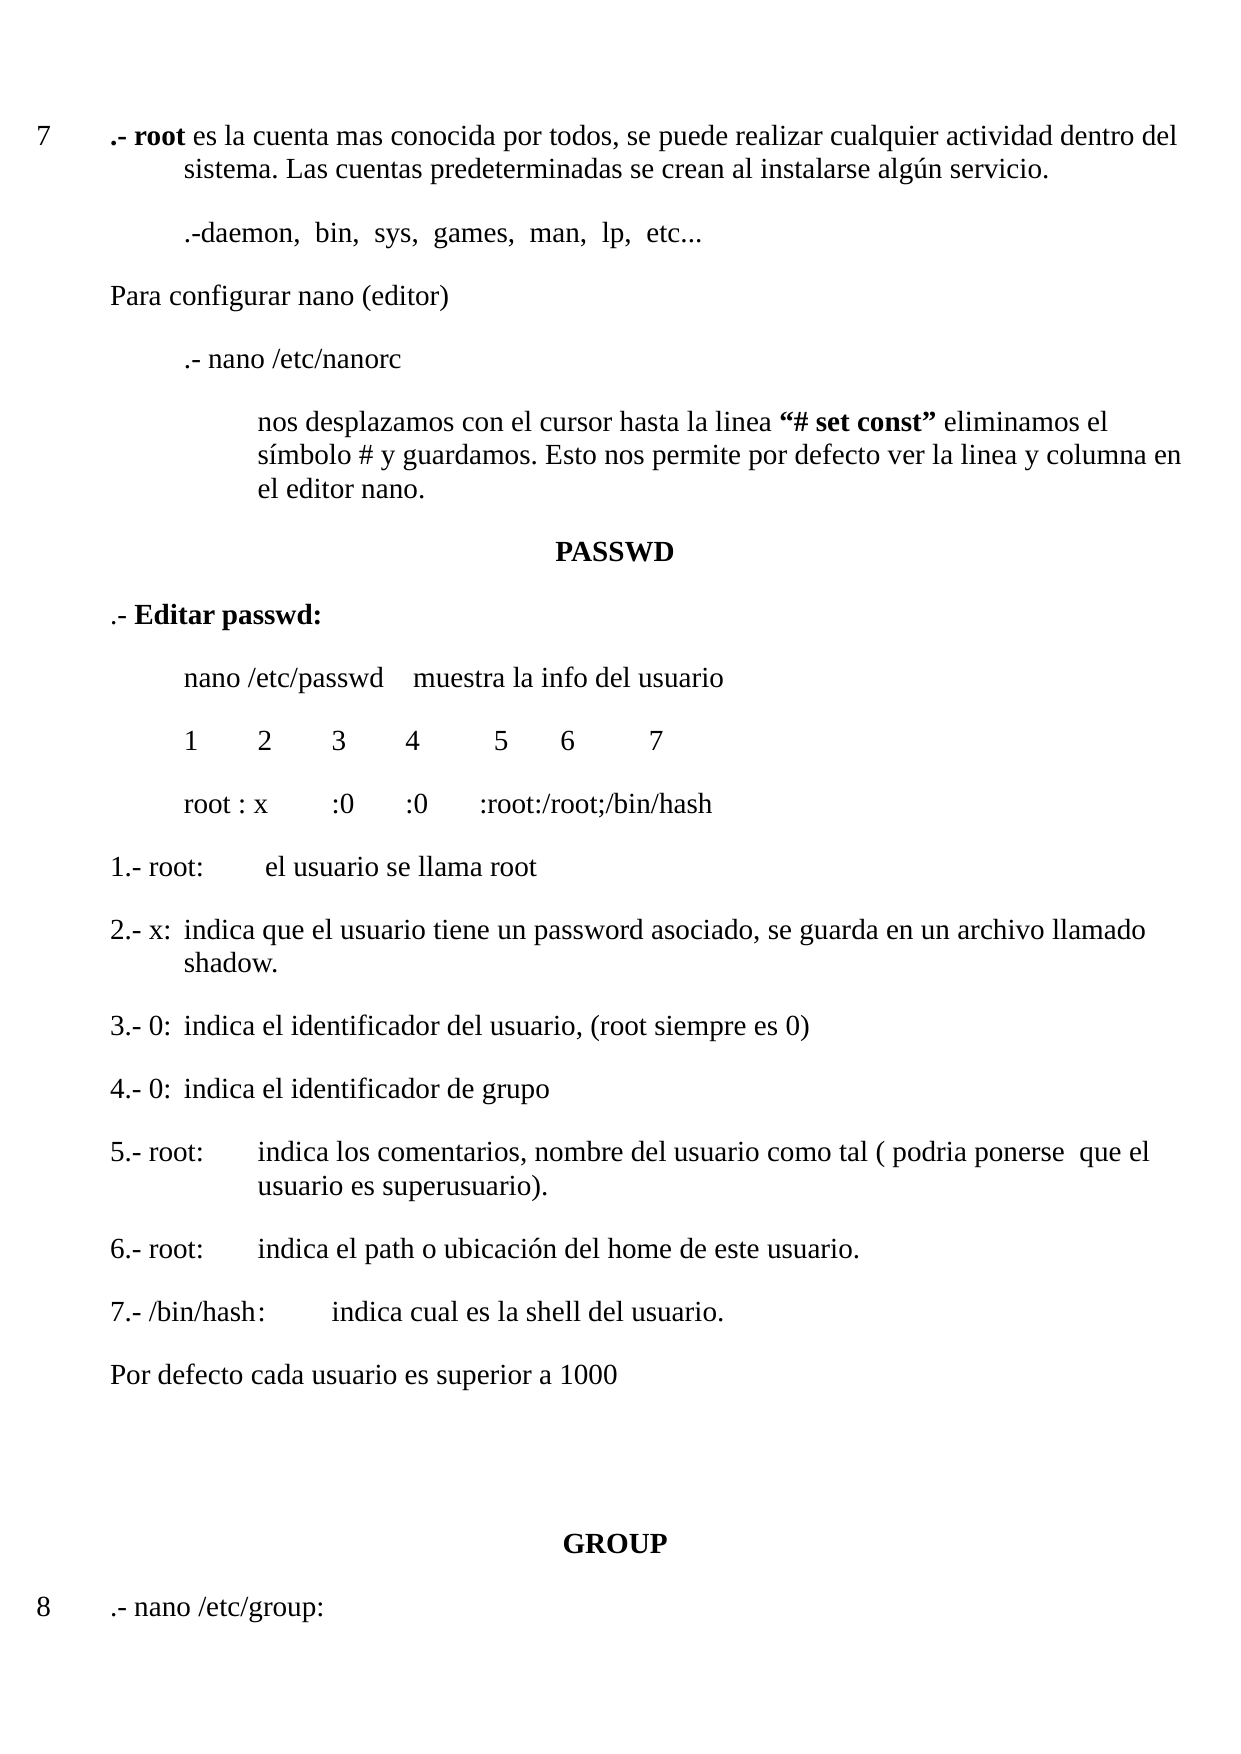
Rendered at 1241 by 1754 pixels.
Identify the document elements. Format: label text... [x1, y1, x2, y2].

text nano /etc/passwd muestra la info del usuario [36, 660, 1194, 693]
text 3.- 0: indica el identificador del usuario, (root siempre es 0) [36, 1008, 1194, 1042]
text 6.- root: indica el path o ubicación del home de este usuario. [36, 1231, 1194, 1265]
text 1 2 3 4 5 6 7 [36, 723, 1194, 756]
text 8 .- nano /etc/group: [36, 1589, 1194, 1623]
text 7 .- root es la cuenta mas conocida por todos, se puede realizar cualquier actividad dentro del sistema. Las cuentas predeterminadas se crean al instalarse algún servicio. [36, 118, 1194, 185]
text 4.- 0: indica el identificador de grupo [36, 1072, 1194, 1105]
text .- Editar passwd: [36, 597, 1194, 630]
text Por defecto cada usuario es superior a 1000 [36, 1357, 1194, 1391]
text nos desplazamos con el cursor hasta la linea “# set const” eliminamos el símbolo # y guardamos. Esto nos permite por defecto ver la linea y columna en el editor nano. [36, 404, 1194, 504]
text 7.- /bin/hash : indica cual es la shell del usuario. [36, 1294, 1194, 1328]
text 1.- root: el usuario se llama root [36, 849, 1194, 882]
text PASSWD [36, 534, 1194, 567]
text Para configurar nano (editor) [36, 278, 1194, 311]
text 5.- root: indica los comentarios, nombre del usuario como tal ( podria ponerse que el usuario es superusuario). [36, 1134, 1194, 1202]
text 2.- x: indica que el usuario tiene un password asociado, se guarda en un archivo llamado shadow. [36, 912, 1194, 979]
text root : x :0 :0 :root:/root;/bin/hash [36, 786, 1194, 819]
text GROUP [36, 1526, 1194, 1560]
text .-daemon, bin, sys, games, man, lp, etc... [36, 215, 1194, 248]
text .- nano /etc/nanorc [36, 341, 1194, 374]
